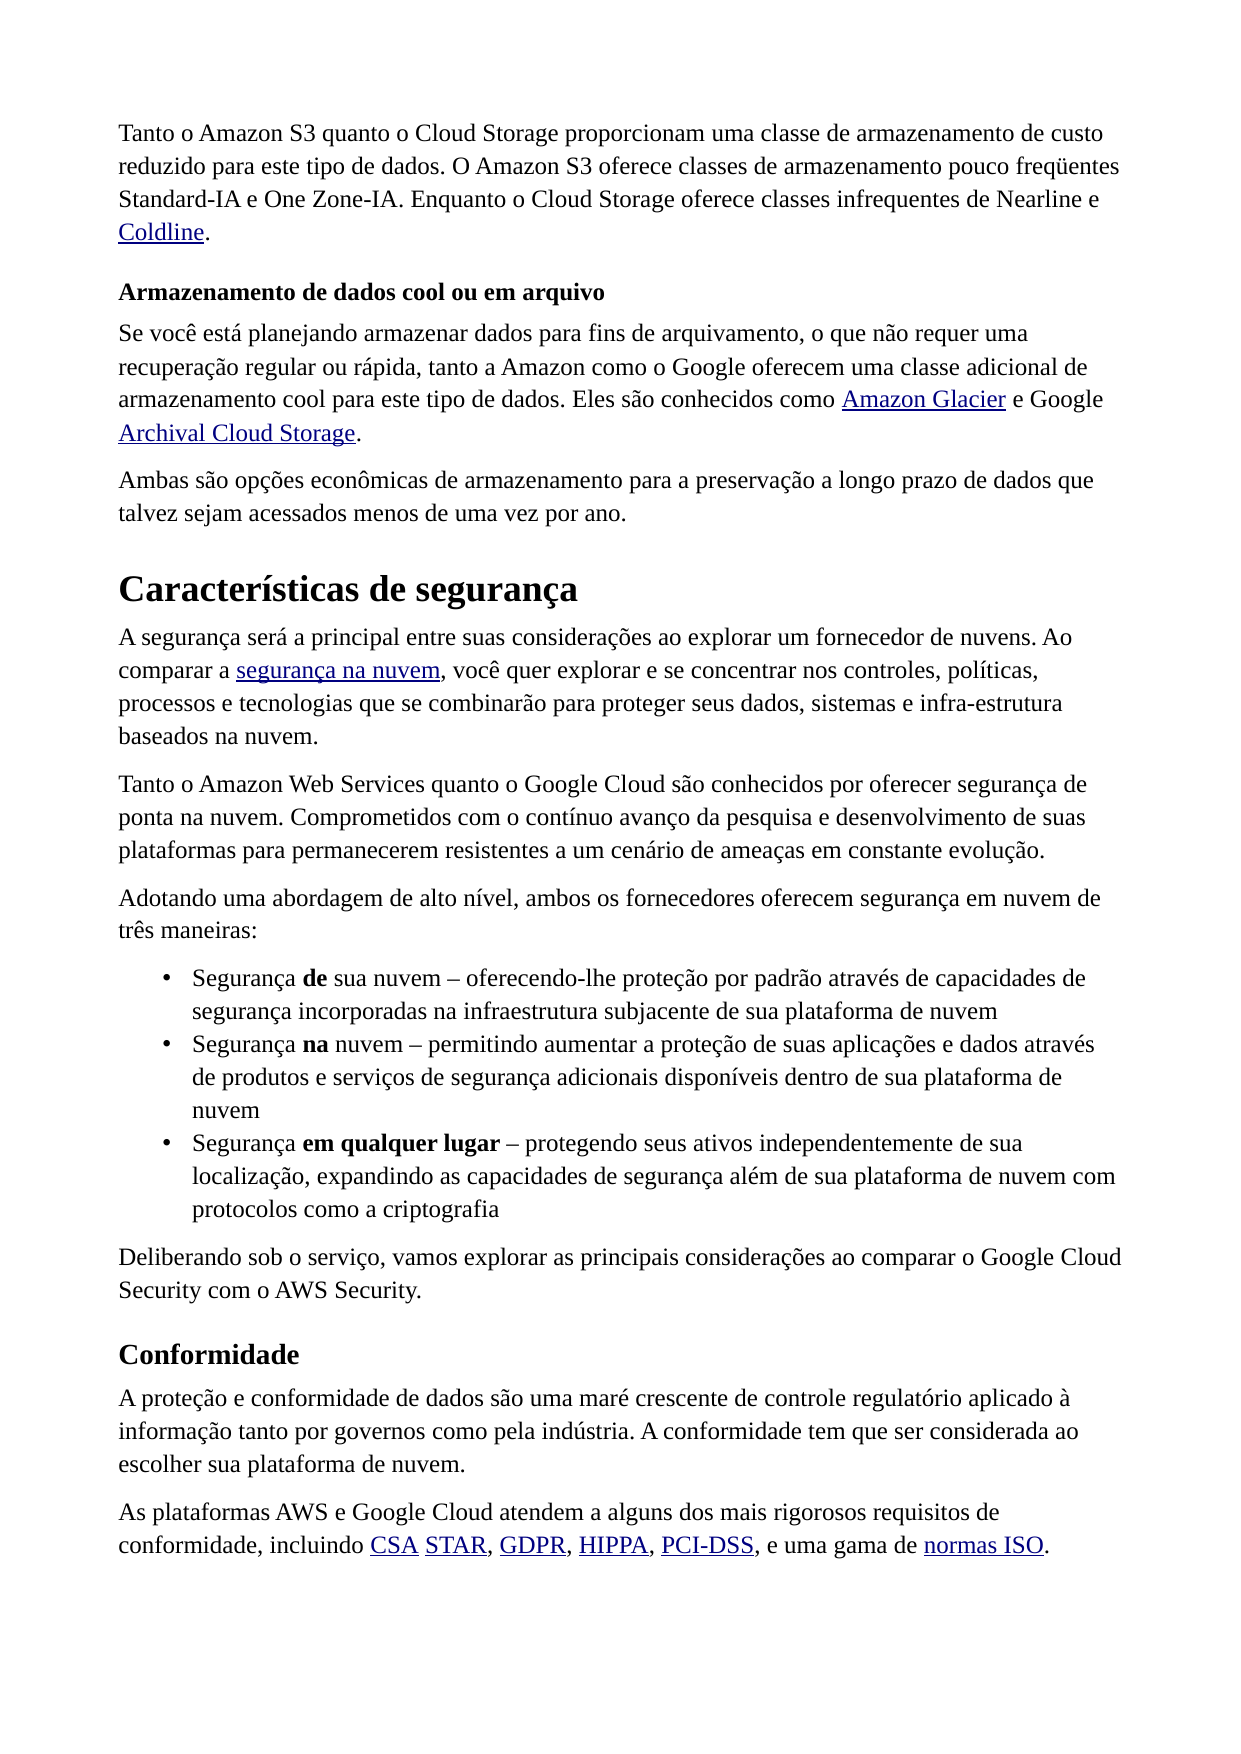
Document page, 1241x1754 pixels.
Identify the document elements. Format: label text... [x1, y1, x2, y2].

subtitle Conformidade [118, 1337, 1122, 1371]
text Tanto o Amazon S3 quanto o Cloud Storage proporcionam uma classe de armazenamento de custo reduzido para este tipo de dados. O Amazon S3 oferece classes de armazenamento pouco freqüentes Standard-IA e One Zone-IA. Enquanto o Cloud Storage oferece classes infrequentes de Nearline e Coldline. [118, 118, 1122, 246]
subtitle Armazenamento de dados cool ou em arquivo [118, 277, 1122, 306]
text A segurança será a principal entre suas considerações ao explorar um fornecedor de nuvens. Ao comparar a segurança na nuvem, você quer explorar e se concentrar nos controles, políticas, processos e tecnologias que se combinarão para proteger seus dados, sistemas e infra-estrutura baseados na nuvem. [118, 622, 1122, 750]
text Adotando uma abordagem de alto nível, ambos os fornecedores oferecem segurança em nuvem de três maneiras: [118, 883, 1122, 944]
text As plataformas AWS e Google Cloud atendem a alguns dos mais rigorosos requisitos de conformidade, incluindo CSA STAR, GDPR, HIPPA, PCI-DSS, e uma gama de normas ISO. [118, 1497, 1122, 1559]
text Tanto o Amazon Web Services quanto o Google Cloud são conhecidos por oferecer segurança de ponta na nuvem. Comprometidos com o contínuo avanço da pesquisa e desenvolvimento de suas plataformas para permanecerem resistentes a um cenário de ameaças em constante evolução. [118, 769, 1122, 864]
list Segurança de sua nuvem – oferecendo-lhe proteção por padrão através de capacidades de segurança incorporadas na infraestrutura subjacente de sua plataforma de nuvem [162, 963, 1122, 1025]
text Ambas são opções econômicas de armazenamento para a preservação a longo prazo de dados que talvez sejam acessados menos de uma vez por ano. [118, 465, 1122, 527]
list Segurança em qualquer lugar – protegendo seus ativos independentemente de sua localização, expandindo as capacidades de segurança além de sua plataforma de nuvem com protocolos como a criptografia [162, 1128, 1122, 1223]
subtitle Características de segurança [118, 567, 1122, 610]
text A proteção e conformidade de dados são uma maré crescente de controle regulatório aplicado à informação tanto por governos como pela indústria. A conformidade tem que ser considerada ao escolher sua plataforma de nuvem. [118, 1383, 1122, 1478]
text Se você está planejando armazenar dados para fins de arquivamento, o que não requer uma recuperação regular ou rápida, tanto a Amazon como o Google oferecem uma classe adicional de armazenamento cool para este tipo de dados. Eles são conhecidos como Amazon Glacier e Google Archival Cloud Storage. [118, 318, 1122, 446]
list Segurança na nuvem – permitindo aumentar a proteção de suas aplicações e dados através de produtos e serviços de segurança adicionais disponíveis dentro de sua plataforma de nuvem [162, 1029, 1122, 1124]
text Deliberando sob o serviço, vamos explorar as principais considerações ao comparar o Google Cloud Security com o AWS Security. [118, 1242, 1122, 1304]
